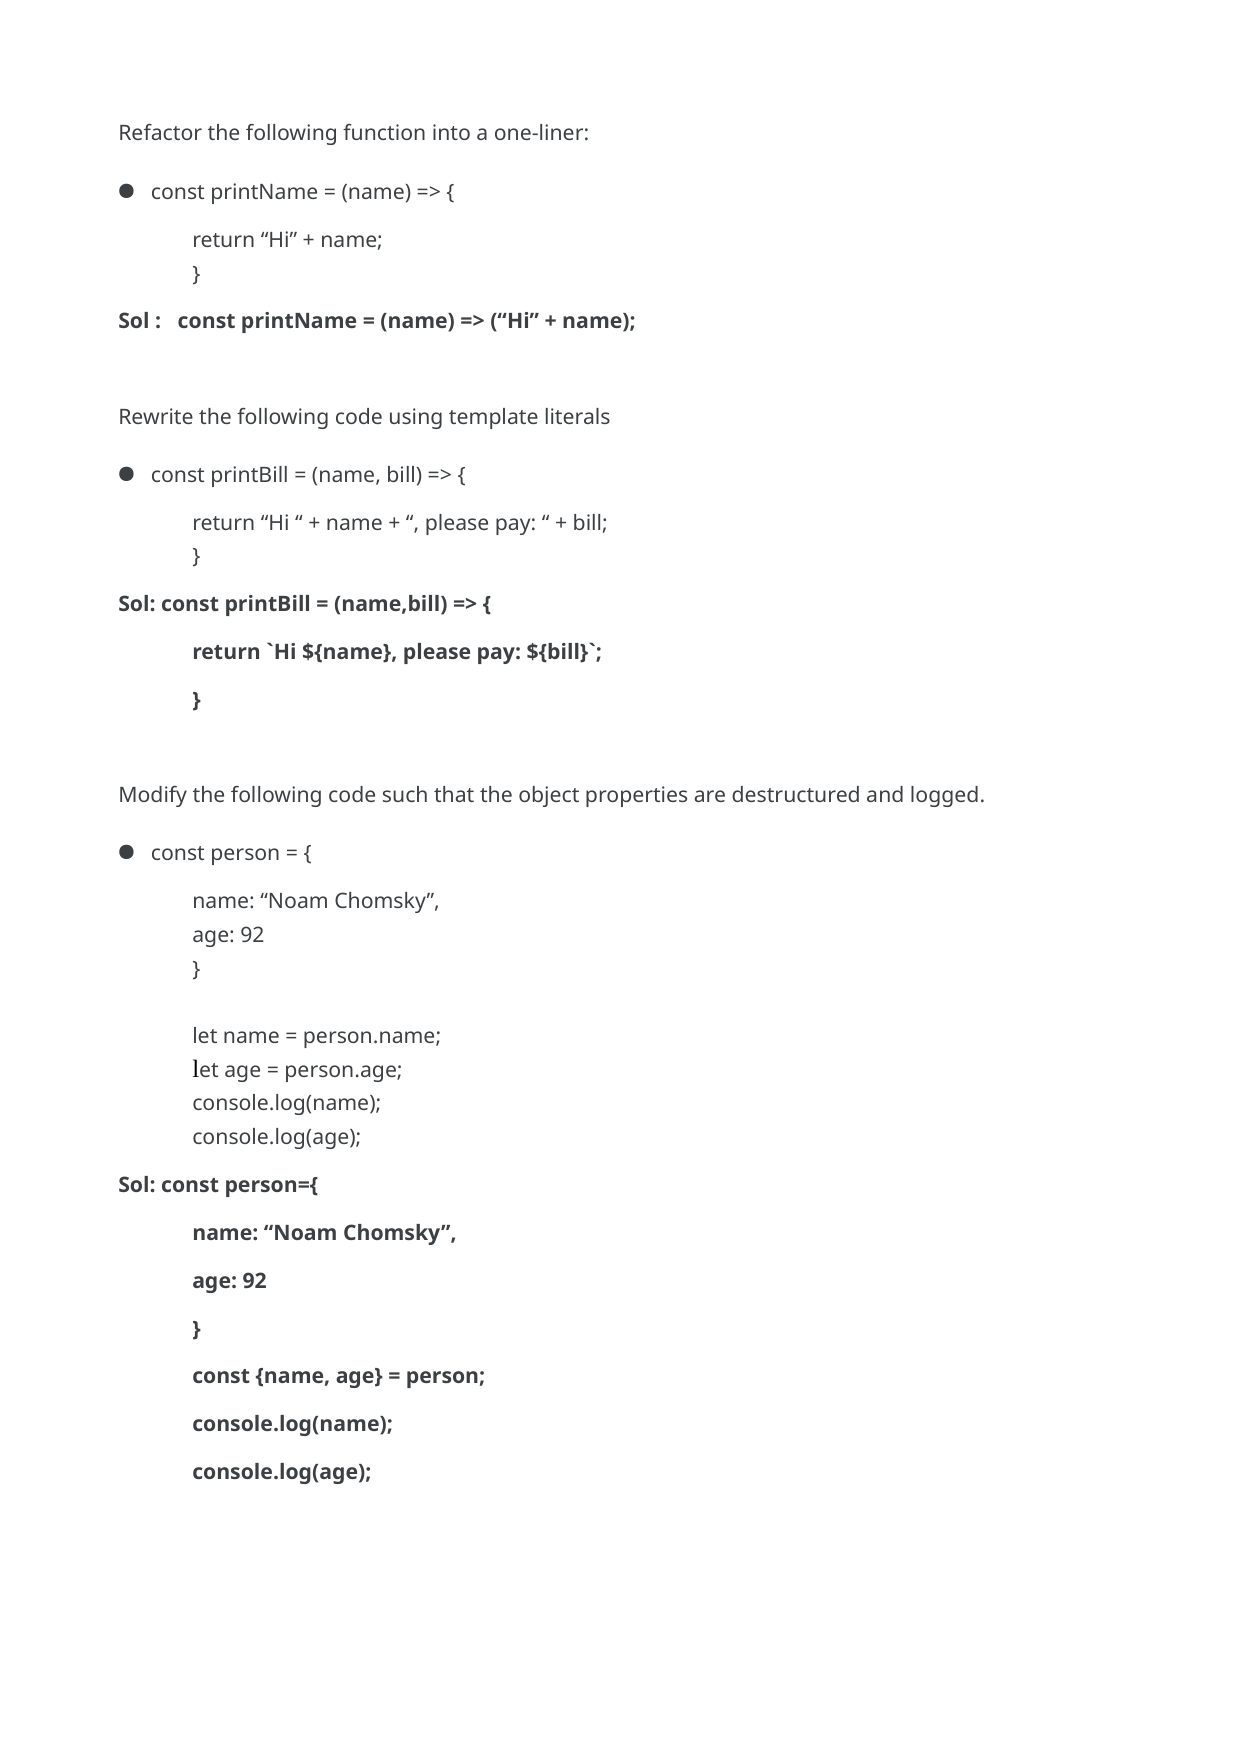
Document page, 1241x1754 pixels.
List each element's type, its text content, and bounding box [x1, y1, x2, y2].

text age: 92 [118, 1266, 1122, 1294]
text Refactor the following function into a one-liner: [118, 118, 1122, 147]
text return “Hi “ + name + “, please pay: “ + bill; } [118, 507, 1122, 570]
text } [118, 685, 1122, 714]
text return “Hi” + name; } [118, 224, 1122, 287]
text Sol : const printName = (name) => (“Hi” + name); [118, 306, 1122, 335]
text return `Hi ${name}, please pay: ${bill}`; [118, 637, 1122, 666]
list const person = { [118, 838, 1122, 867]
list const printName = (name) => { [118, 177, 1122, 206]
text console.log(age); [118, 1457, 1122, 1486]
text name: “Noam Chomsky”, [118, 1218, 1122, 1247]
text console.log(name); [118, 1409, 1122, 1438]
text Rewrite the following code using template literals [118, 402, 1122, 431]
text Sol: const person={ [118, 1170, 1122, 1199]
text name: “Noam Chomsky”, age: 92 } let name = person.name; let age = person.age; console.log(name); console.log(age); [118, 886, 1122, 1151]
text const {name, age} = person; [118, 1361, 1122, 1390]
text } [118, 1313, 1122, 1342]
list const printBill = (name, bill) => { [118, 459, 1122, 488]
text Sol: const printBill = (name,bill) => { [118, 589, 1122, 618]
text Modify the following code such that the object properties are destructured and logged. [118, 780, 1122, 809]
